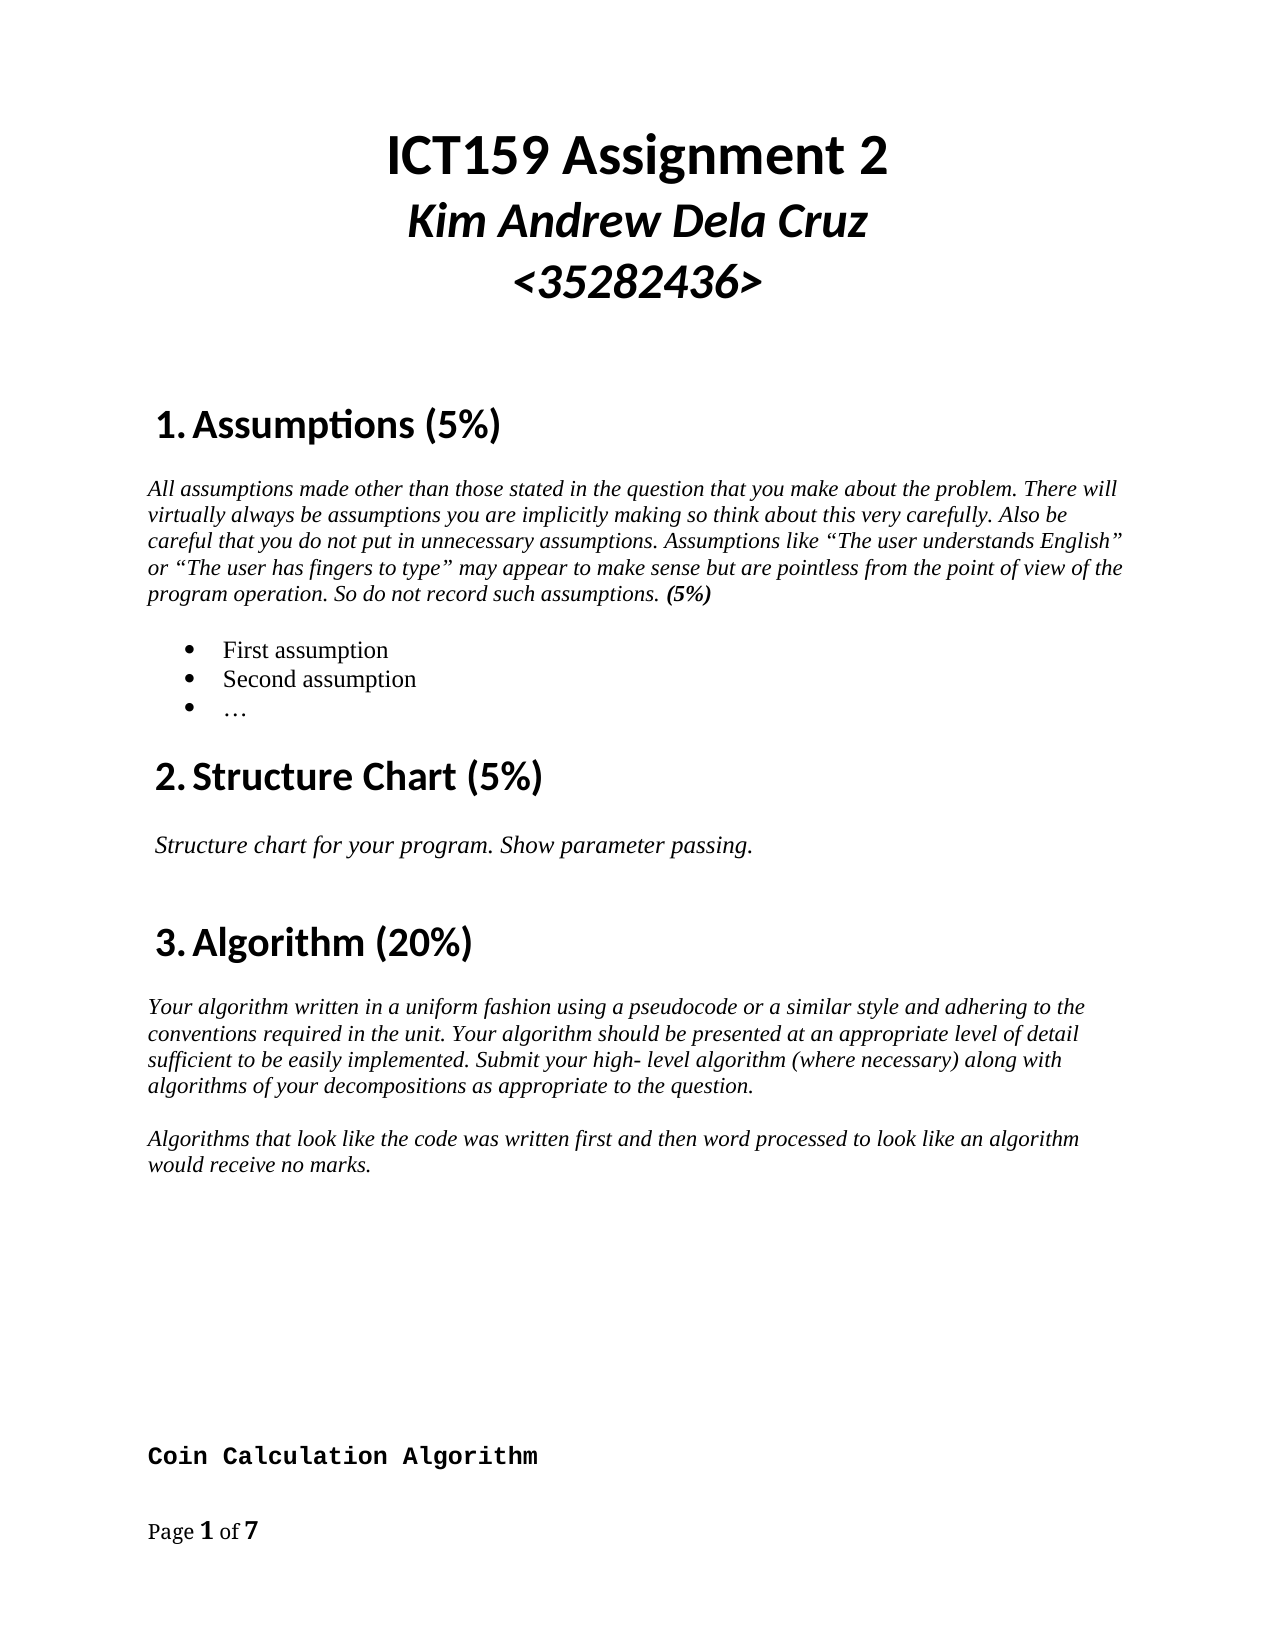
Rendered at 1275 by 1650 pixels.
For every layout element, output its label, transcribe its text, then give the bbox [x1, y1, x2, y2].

list Second assumption [185, 664, 1127, 693]
text Algorithms that look like the code was written first and then word processed to look like an algorithm would receive no marks. [148, 1125, 1127, 1178]
list Structure Chart (5%) [154, 750, 1127, 801]
text Kim Andrew Dela Cruz [148, 189, 1127, 250]
text <35282436> [148, 250, 1127, 311]
text Coin Calculation Algorithm [148, 1443, 1127, 1472]
text Structure chart for your program. Show parameter passing. [154, 830, 1127, 859]
text Your algorithm written in a uniform fashion using a pseudocode or a similar style and adhering to the conventions required in the unit. Your algorithm should be presented at an appropriate level of detail sufficient to be easily implemented. Submit your high- level algorithm (where necessary) along with algorithms of your decompositions as appropriate to the question. [148, 993, 1127, 1125]
list … [185, 693, 1127, 722]
text ICT159 Assignment 2 [148, 118, 1127, 189]
list Algorithm (20%) [154, 916, 1127, 967]
list Assumptions (5%) [154, 398, 1127, 448]
text All assumptions made other than those stated in the question that you make about the problem. There will virtually always be assumptions you are implicitly making so think about this very carefully. Also be careful that you do not put in unnecessary assumptions. Assumptions like “The user understands English” or “The user has fingers to type” may appear to make sense but are pointless from the point of view of the program operation. So do not record such assumptions. (5%) [148, 475, 1127, 607]
list First assumption [185, 635, 1127, 664]
